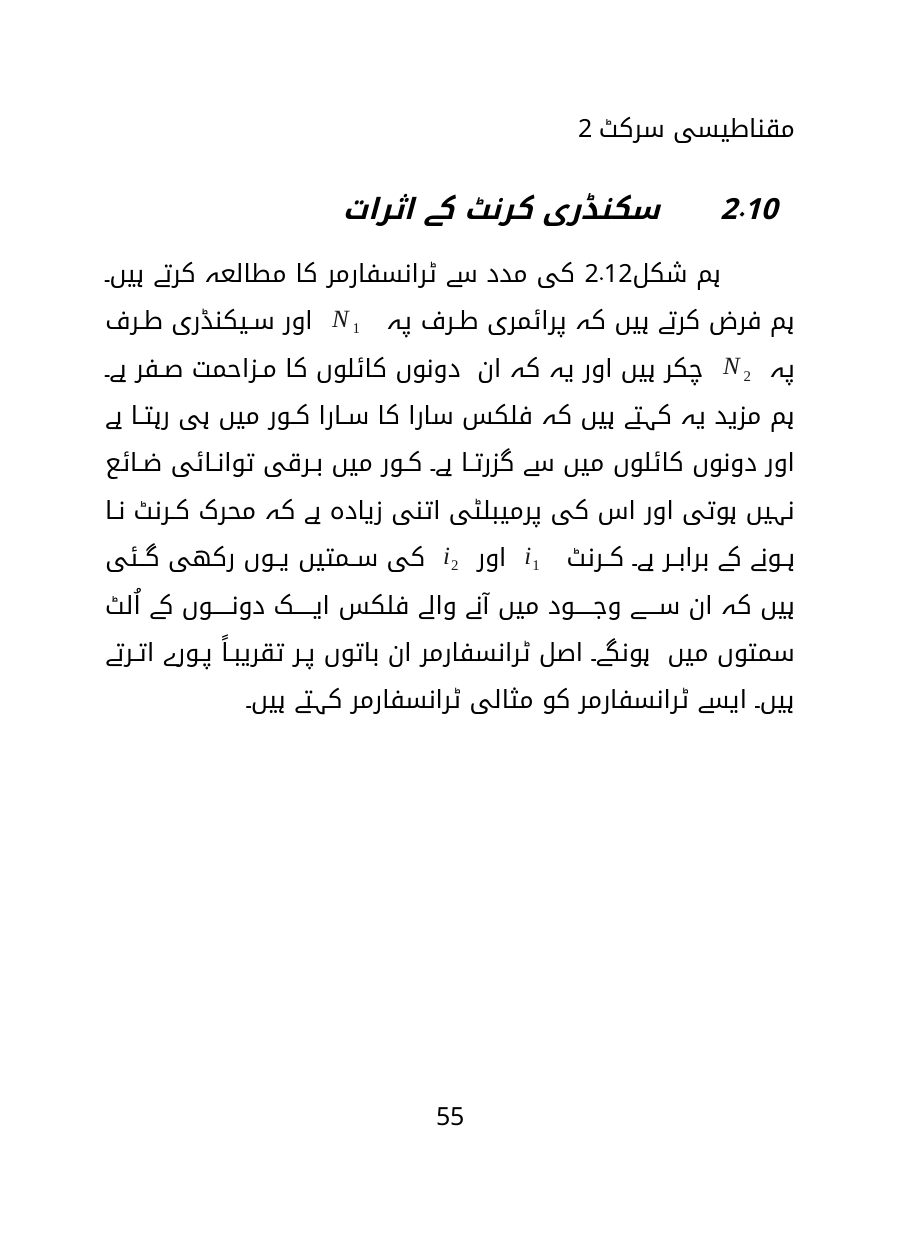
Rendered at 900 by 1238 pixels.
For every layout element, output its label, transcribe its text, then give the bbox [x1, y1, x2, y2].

text ہم شکل2.12 کی مدد سے ٹرانسفارمر کا مطالعہ کرتے ہیں۔ ہم فرض کرتے ہیں کہ پرائمری طرف پہ اور سیکنڈری طرف پہچکر ہیں اور یہ کہ ان دونوں کائلوں کا مزاحمت صفر ہے۔ ہم مزید یہ کہتے ہیں کہ فلکس سارا کا سارا کور میں ہی رہتا ہے اور دونوں کائلوں میں سے گزرتا ہے۔ کور میں برقی توانائی ضائع نہیں ہوتی اور اس کی پرمیبلٹی اتنی زیادہ ہے کہ محرک کرنٹ نا ہونے کے برابر ہے۔ کرنٹ اورکی سمتیں یوں رکھی گئی ہیں کہ ان سے وجود میں آنے والے فلکس ایک دونوں کے اُلٹ سمتوں میں ہونگے۔ اصل ٹرانسفارمر ان باتوں پر تقریباً پورے اترتے ہیں۔ ایسے ٹرانسفارمر کو مثالی ٹرانسفارمر کہتے ہیں۔ [105, 250, 795, 724]
subtitle سکنڈری کرنٹ کے اثرات [105, 182, 720, 238]
